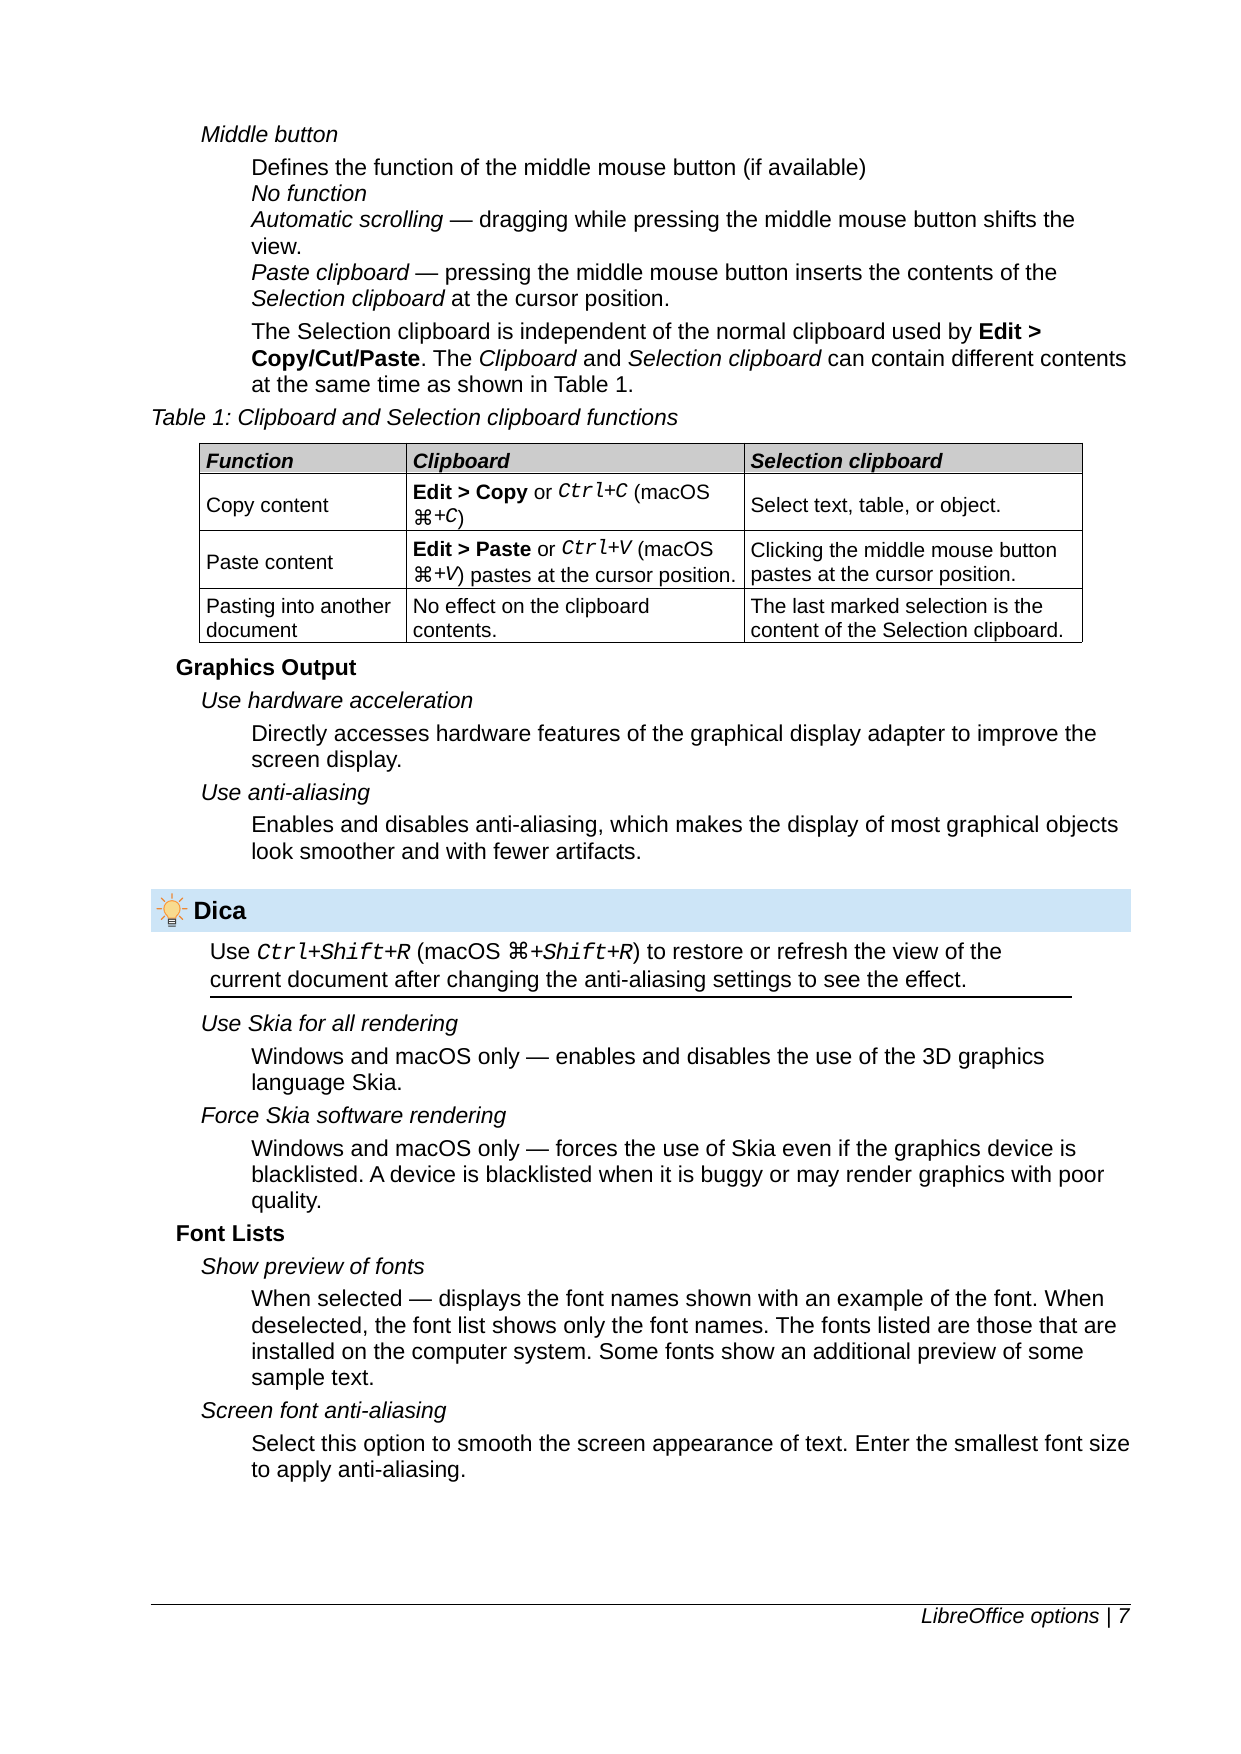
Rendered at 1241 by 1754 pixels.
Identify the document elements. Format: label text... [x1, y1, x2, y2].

text Use anti-aliasing [201, 779, 1131, 805]
table_cell The last marked selection is the content of the Selection clipboard. [745, 589, 1082, 642]
subtitle Dica [151, 889, 1131, 932]
text Show preview of fonts [201, 1253, 1131, 1279]
table_header Selection clipboard [745, 444, 1082, 472]
table_cell Paste content [200, 531, 406, 588]
text When selected — displays the font names shown with an example of the font. When deselected, the font list shows only the font names. The fonts listed are those that are installed on the computer system. Some fonts show an additional preview of some sample text. [251, 1285, 1131, 1391]
text The Selection clipboard is independent of the normal clipboard used by Edit > Copy/Cut/Paste. The Clipboard and Selection clipboard can contain different contents at the same time as shown in Table 1. [251, 318, 1131, 397]
text Use Ctrl+Shift+R (macOS ⌘+Shift+R) to restore or refresh the view of the current document after changing the anti-aliasing settings to see the effect. [209, 938, 1072, 998]
text Windows and macOS only — forces the use of Skia even if the graphics device is blacklisted. A device is blacklisted when it is buggy or may render graphics with poor quality. [251, 1134, 1131, 1214]
text Defines the function of the middle mouse button (if available) No function Automatic scrolling — dragging while pressing the middle mouse button shifts the view. Paste clipboard — pressing the middle mouse button inserts the contents of the Selection clipboard at the cursor position. [251, 154, 1131, 312]
text Screen font anti-aliasing [201, 1397, 1131, 1423]
table_cell Pasting into another document [200, 589, 406, 642]
text Graphics Output [176, 654, 1131, 681]
table_cell Select text, table, or object. [745, 474, 1082, 530]
text Directly accesses hardware features of the graphical display adapter to improve the screen display. [251, 719, 1131, 772]
table_cell Clicking the middle mouse button pastes at the cursor position. [745, 531, 1082, 588]
text Use hardware acceleration [201, 687, 1131, 713]
text Middle button [201, 121, 1131, 147]
table_cell Edit > Paste or Ctrl+V (macOS ⌘+V) pastes at the cursor position. [407, 531, 744, 588]
text Table 1: Clipboard and Selection clipboard functions [151, 404, 1131, 430]
text Select this option to smooth the screen appearance of text. Enter the smallest font size to apply anti-aliasing. [251, 1430, 1131, 1482]
text Windows and macOS only — enables and disables the use of the 3D graphics language Skia. [251, 1043, 1131, 1096]
table_cell Edit > Copy or Ctrl+C (macOS ⌘+C) [407, 474, 744, 530]
text Use Skia for all rendering [201, 1010, 1131, 1037]
table_header Function [200, 444, 406, 472]
table_cell No effect on the clipboard contents. [407, 589, 744, 642]
text Force Skia software rendering [201, 1102, 1131, 1128]
text Font Lists [176, 1220, 1131, 1246]
text Enables and disables anti-aliasing, which makes the display of most graphical objects look smoother and with fewer artifacts. [251, 811, 1131, 864]
table_header Clipboard [407, 444, 744, 472]
table_cell Copy content [200, 474, 406, 530]
